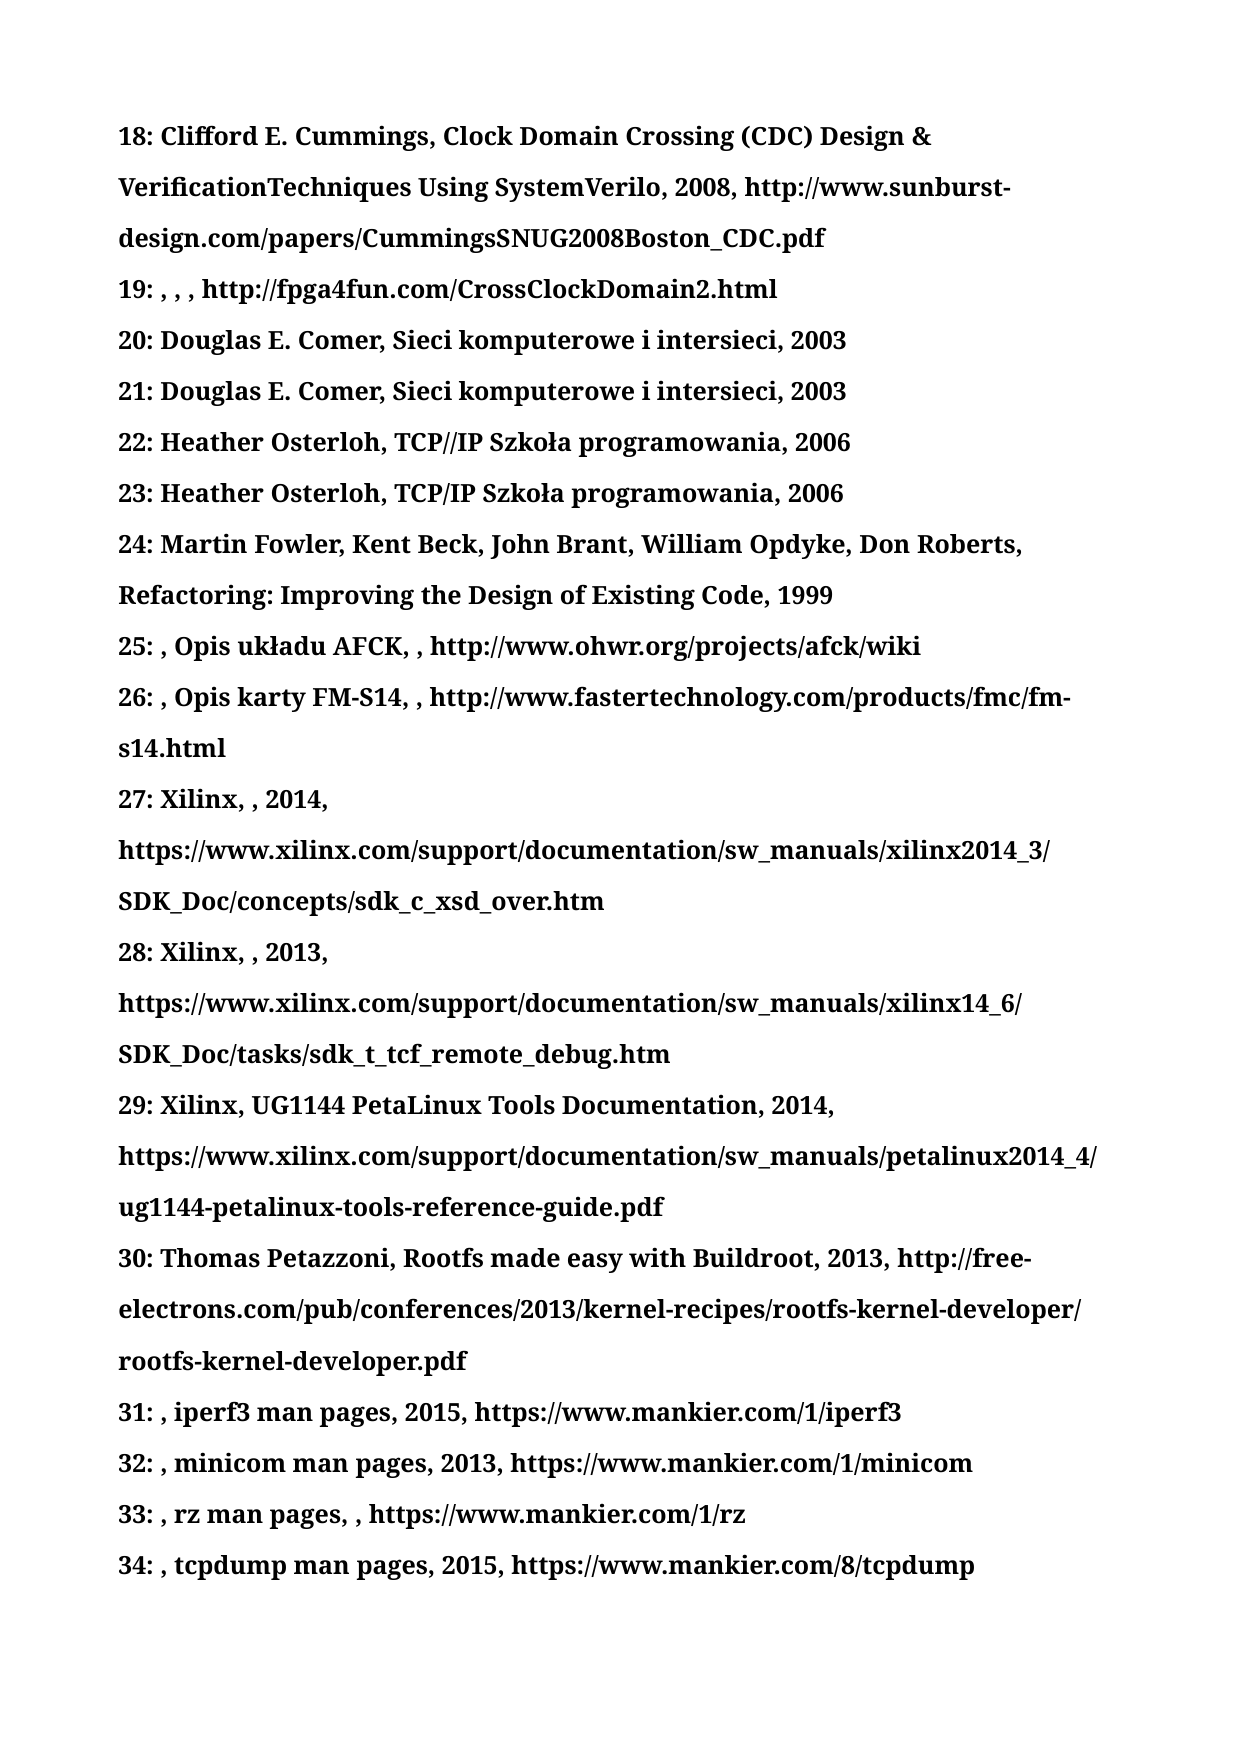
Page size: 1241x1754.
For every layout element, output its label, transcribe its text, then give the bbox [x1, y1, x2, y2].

text 32: , minicom man pages, 2013, https://www.mankier.com/1/minicom [118, 1445, 1122, 1479]
text 26: , Opis karty FM-S14, , http://www.fastertechnology.com/products/fmc/fm-s14.html [118, 679, 1122, 765]
text 25: , Opis układu AFCK, , http://www.ohwr.org/projects/afck/wiki [118, 628, 1122, 663]
text 31: , iperf3 man pages, 2015, https://www.mankier.com/1/iperf3 [118, 1394, 1122, 1428]
text 27: Xilinx, , 2014, https://www.xilinx.com/support/documentation/sw_manuals/xilinx2014_3/SDK_Doc/concepts/sdk_c_xsd_over.htm [118, 782, 1122, 918]
text 28: Xilinx, , 2013, https://www.xilinx.com/support/documentation/sw_manuals/xilinx14_6/SDK_Doc/tasks/sdk_t_tcf_remote_debug.htm [118, 935, 1122, 1071]
text 20: Douglas E. Comer, Sieci komputerowe i intersieci, 2003 [118, 322, 1122, 356]
text 24: Martin Fowler, Kent Beck, John Brant, William Opdyke, Don Roberts, Refactoring: Improving the Design of Existing Code, 1999 [118, 526, 1122, 612]
text 21: Douglas E. Comer, Sieci komputerowe i intersieci, 2003 [118, 373, 1122, 407]
text 23: Heather Osterloh, TCP/IP Szkoła programowania, 2006 [118, 475, 1122, 509]
text 33: , rz man pages, , https://www.mankier.com/1/rz [118, 1496, 1122, 1530]
text 34: , tcpdump man pages, 2015, https://www.mankier.com/8/tcpdump [118, 1547, 1122, 1581]
text 29: Xilinx, UG1144 PetaLinux Tools Documentation, 2014, https://www.xilinx.com/support/documentation/sw_manuals/petalinux2014_4/ug1144-petalinux-tools-reference-guide.pdf [118, 1088, 1122, 1224]
text 30: Thomas Petazzoni, Rootfs made easy with Buildroot, 2013, http://free-electrons.com/pub/conferences/2013/kernel-recipes/rootfs-kernel-developer/rootfs-kernel-developer.pdf [118, 1241, 1122, 1377]
text 18: Clifford E. Cummings, Clock Domain Crossing (CDC) Design & VerificationTechniques Using SystemVerilo, 2008, http://www.sunburst-design.com/papers/CummingsSNUG2008Boston_CDC.pdf [118, 118, 1122, 254]
text 19: , , , http://fpga4fun.com/CrossClockDomain2.html [118, 271, 1122, 305]
text 22: Heather Osterloh, TCP//IP Szkoła programowania, 2006 [118, 424, 1122, 458]
